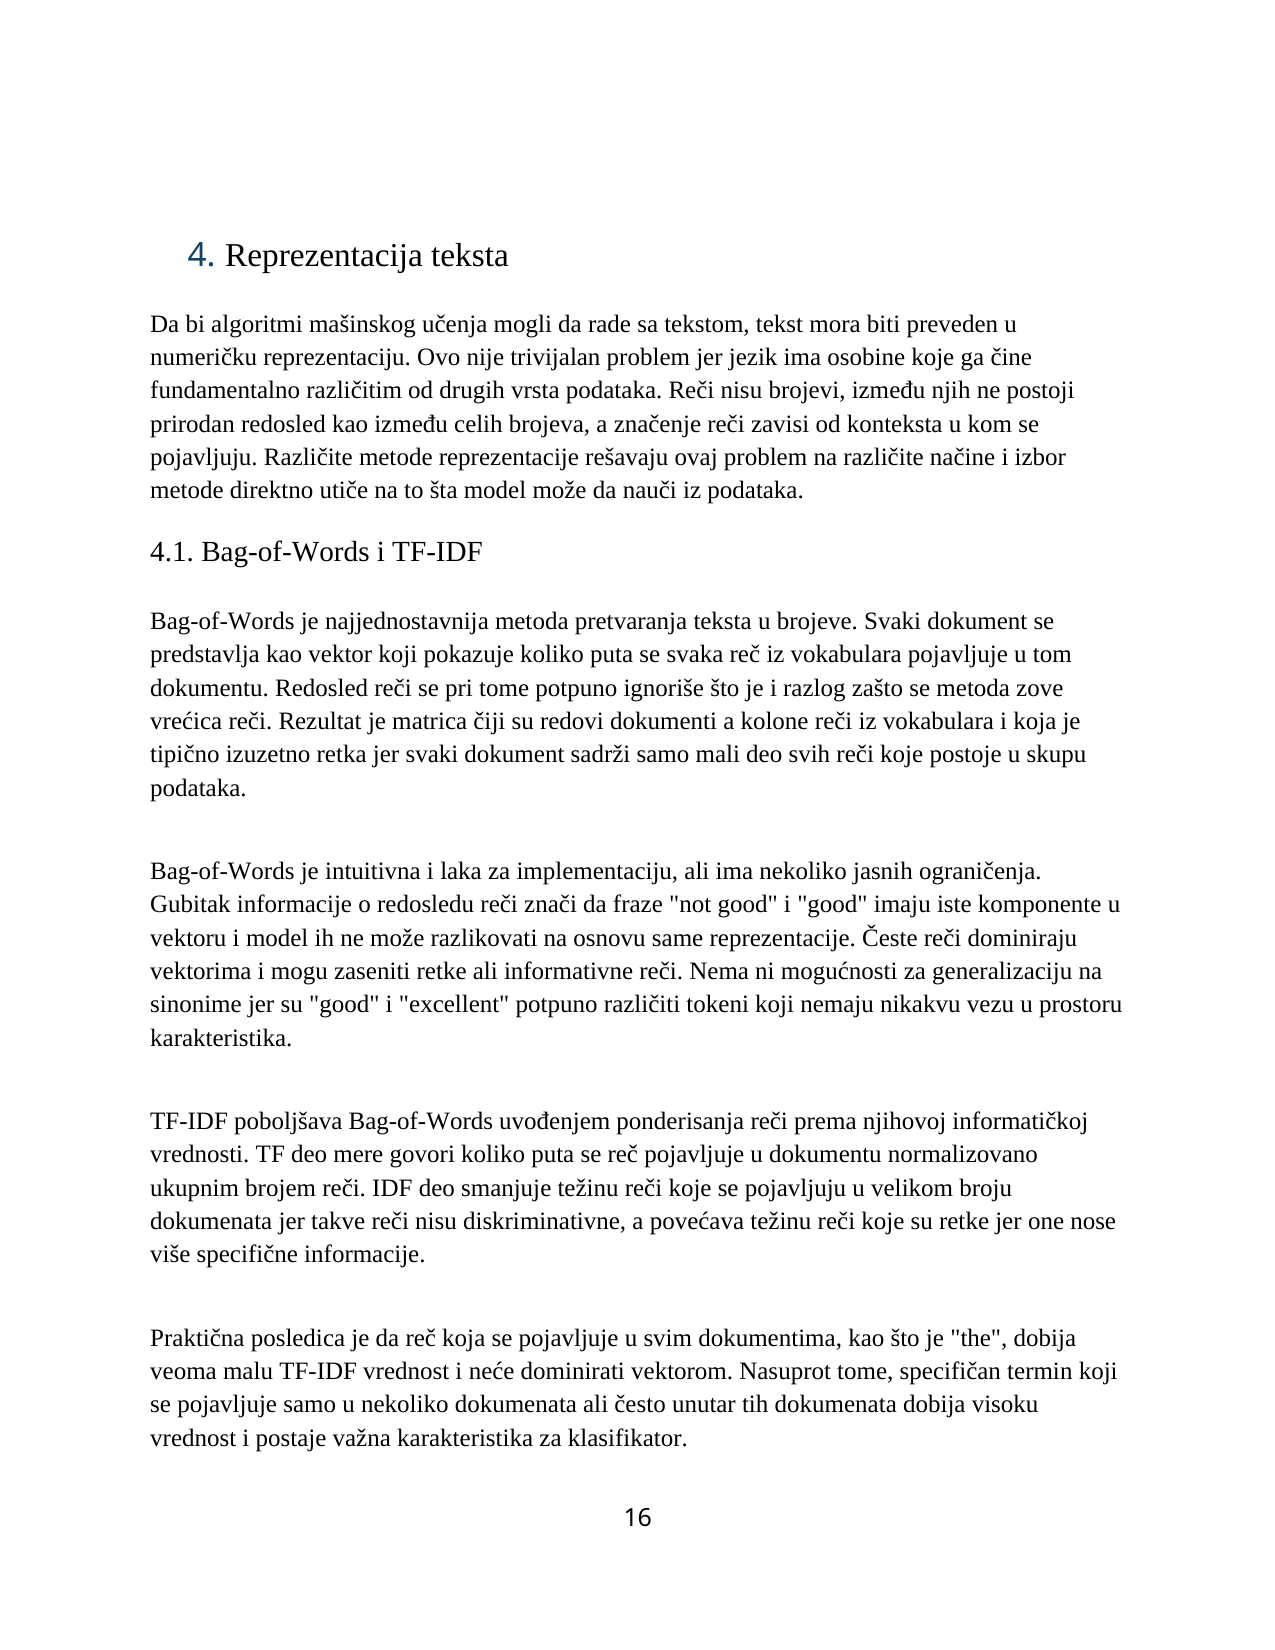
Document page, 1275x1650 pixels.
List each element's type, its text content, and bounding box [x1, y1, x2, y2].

text Da bi algoritmi mašinskog učenja mogli da rade sa tekstom, tekst mora biti preveden u numeričku reprezentaciju. Ovo nije trivijalan problem jer jezik ima osobine koje ga čine fundamentalno različitim od drugih vrsta podataka. Reči nisu brojevi, između njih ne postoji prirodan redosled kao između celih brojeva, a značenje reči zavisi od konteksta u kom se pojavljuju. Različite metode reprezentacije rešavaju ovaj problem na različite načine i izbor metode direktno utiče na to šta model može da nauči iz podataka. [150, 309, 1125, 504]
text Bag-of-Words je najjednostavnija metoda pretvaranja teksta u brojeve. Svaki dokument se predstavlja kao vektor koji pokazuje koliko puta se svaka reč iz vokabulara pojavljuje u tom dokumentu. Redosled reči se pri tome potpuno ignoriše što je i razlog zašto se metoda zove vrećica reči. Rezultat je matrica čiji su redovi dokumenti a kolone reči iz vokabulara i koja je tipično izuzetno retka jer svaki dokument sadrži samo mali deo svih reči koje postoje u skupu podataka. [150, 606, 1125, 801]
text Bag-of-Words je intuitivna i laka za implementaciju, ali ima nekoliko jasnih ograničenja. Gubitak informacije o redosledu reči znači da fraze "not good" i "good" imaju iste komponente u vektoru i model ih ne može razlikovati na osnovu same reprezentacije. Česte reči dominiraju vektorima i mogu zaseniti retke ali informativne reči. Nema ni mogućnosti za generalizaciju na sinonime jer su "good" i "excellent" potpuno različiti tokeni koji nemaju nikakvu vezu u prostoru karakteristika. [150, 856, 1125, 1051]
text TF-IDF poboljšava Bag-of-Words uvođenjem ponderisanja reči prema njihovoj informatičkoj vrednosti. TF deo mere govori koliko puta se reč pojavljuje u dokumentu normalizovano ukupnim brojem reči. IDF deo smanjuje težinu reči koje se pojavljuju u velikom broju dokumenata jer takve reči nisu diskriminativne, a povećava težinu reči koje su retke jer one nose više specifične informacije. [150, 1106, 1125, 1268]
text Praktična posledica je da reč koja se pojavljuje u svim dokumentima, kao što je "the", dobija veoma malu TF-IDF vrednost i neće dominirati vektorom. Nasuprot tome, specifičan termin koji se pojavljuje samo u nekoliko dokumenata ali često unutar tih dokumenata dobija visoku vrednost i postaje važna karakteristika za klasifikator. [150, 1323, 1125, 1451]
subtitle 4.1. Bag-of-Words i TF-IDF [150, 534, 1125, 567]
subtitle Reprezentacija teksta [187, 231, 1125, 277]
